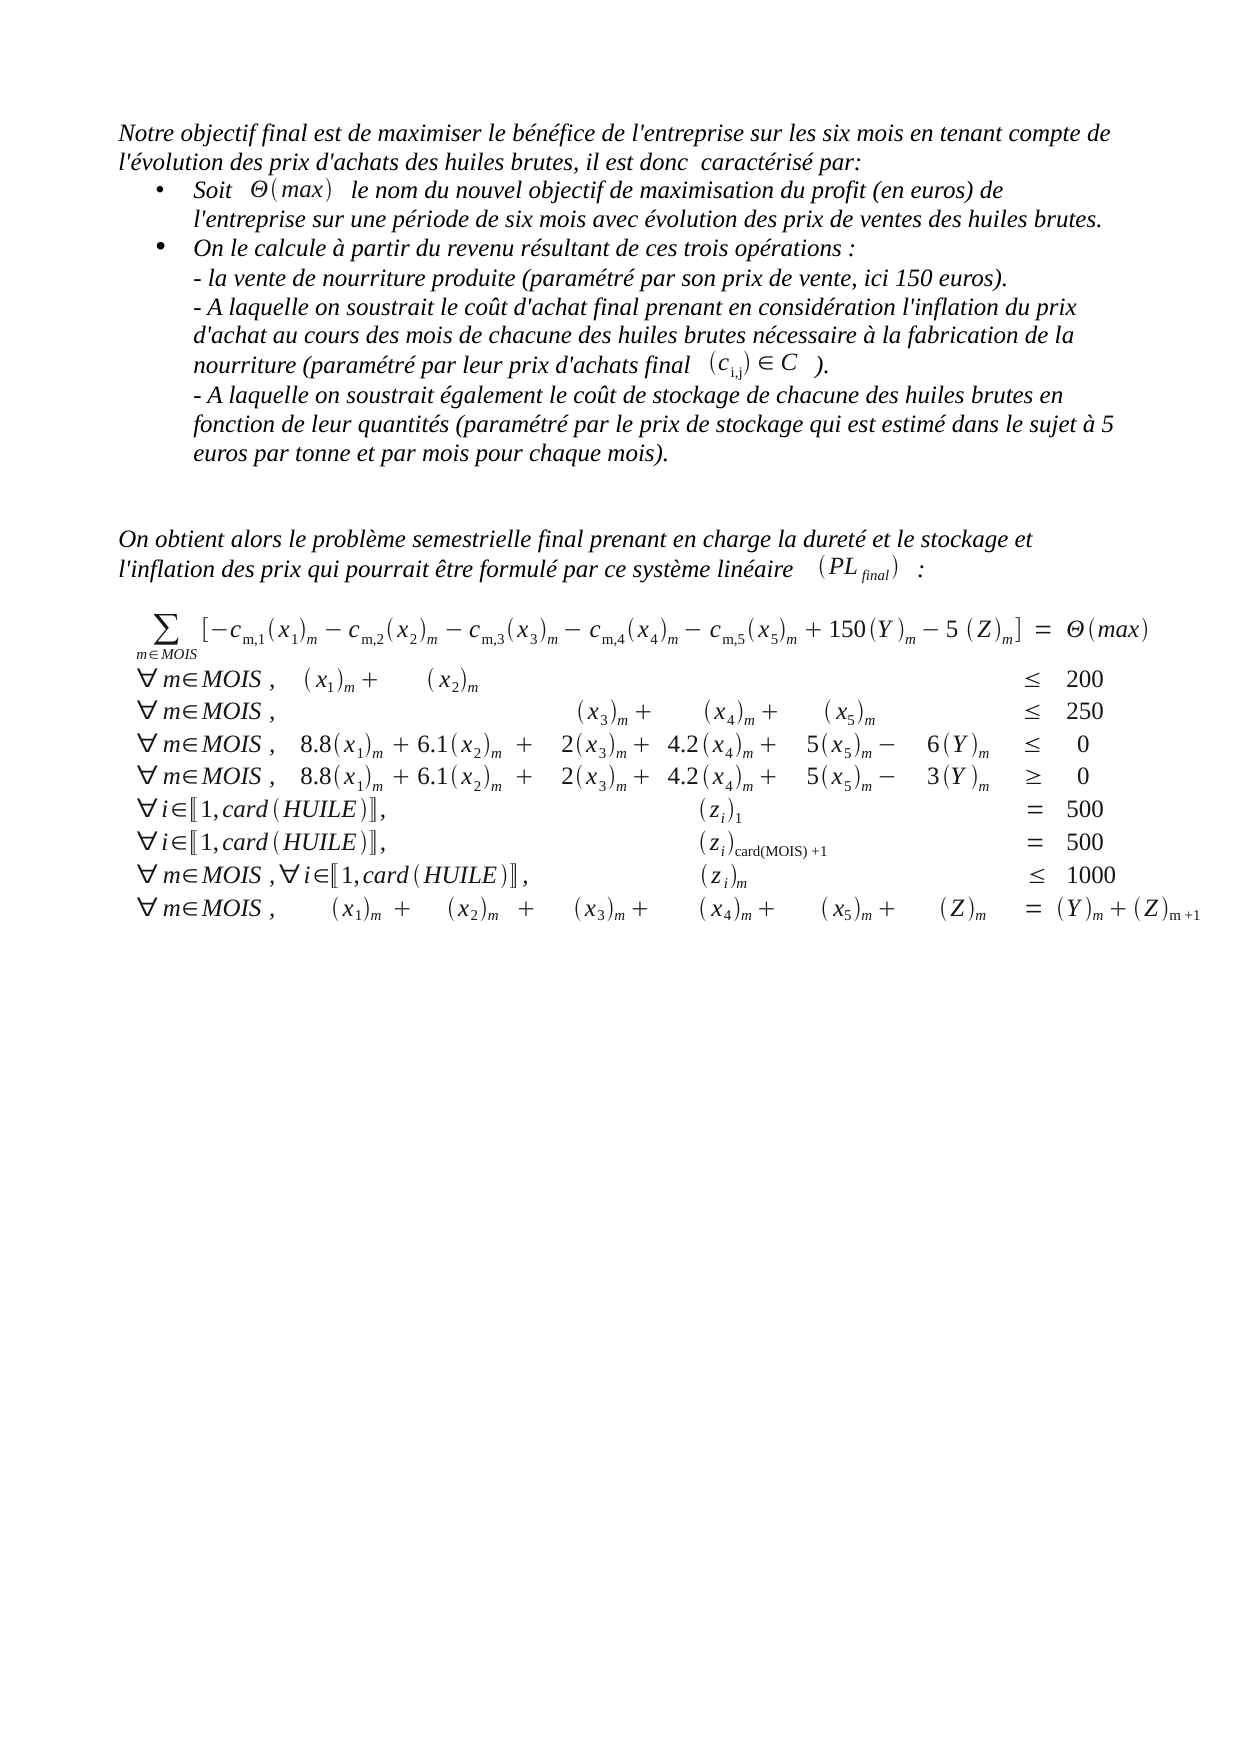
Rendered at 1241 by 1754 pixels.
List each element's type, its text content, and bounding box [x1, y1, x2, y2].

text On obtient alors le problème semestrielle final prenant en charge la dureté et le stockage et l'inflation des prix qui pourrait être formulé par ce système linéaire : [118, 524, 1122, 584]
list On le calcule à partir du revenu résultant de ces trois opérations : - la vente de nourriture produite (paramétré par son prix de vente, ici 150 euros). - A laquelle on soustrait le coût d'achat final prenant en considération l'inflation du prix d'achat au cours des mois de chacune des huiles brutes nécessaire à la fabrication de la nourriture (paramétré par leur prix d'achats final). - A laquelle on soustrait également le coût de stockage de chacune des huiles brutes en fonction de leur quantités (paramétré par le prix de stockage qui est estimé dans le sujet à 5 euros par tonne et par mois pour chaque mois). [156, 233, 1122, 467]
list Soitle nom du nouvel objectif de maximisation du profit (en euros) de l'entreprise sur une période de six mois avec évolution des prix de ventes des huiles brutes. [156, 176, 1122, 233]
text Notre objectif final est de maximiser le bénéfice de l'entreprise sur les six mois en tenant compte de l'évolution des prix d'achats des huiles brutes, il est donc caractérisé par: [118, 118, 1122, 176]
